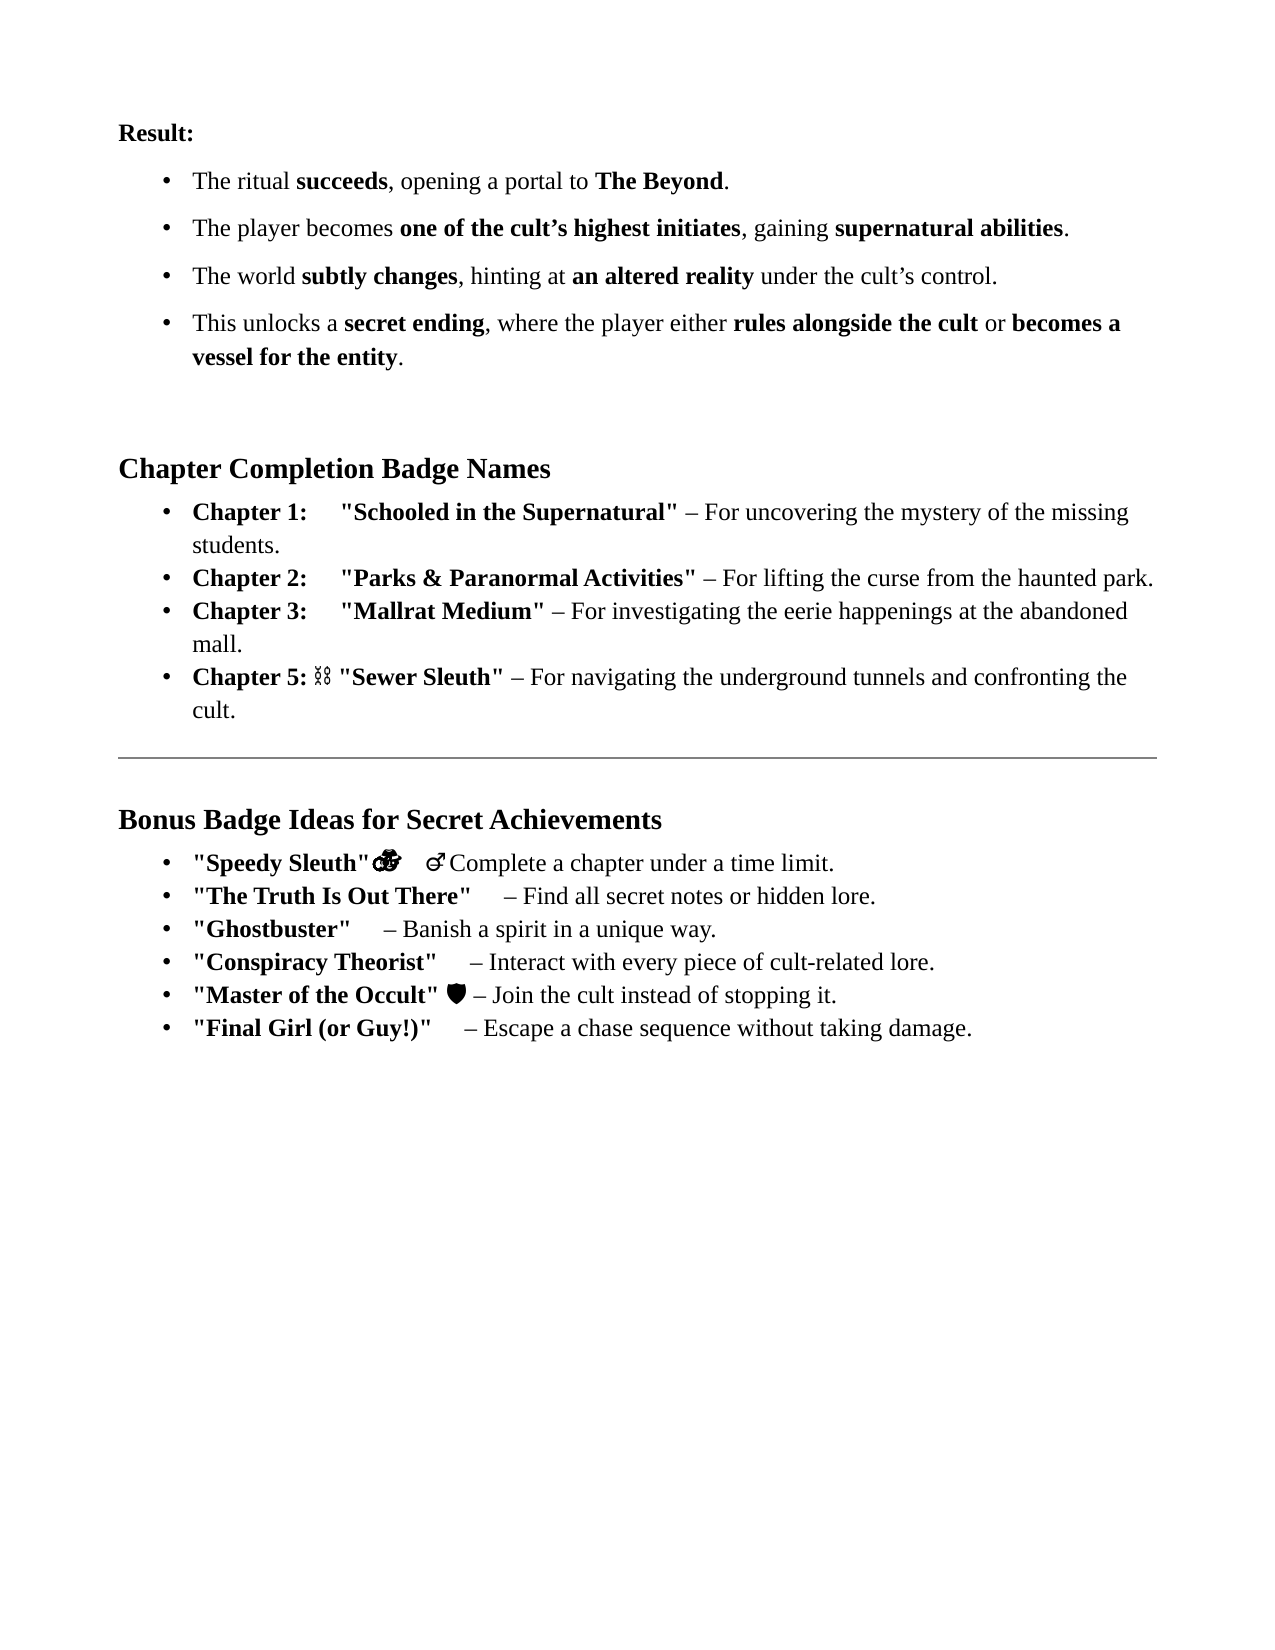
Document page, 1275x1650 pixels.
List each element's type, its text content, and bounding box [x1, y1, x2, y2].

list Chapter 5: ⛓️ "Sewer Sleuth" – For navigating the underground tunnels and confronting the cult. [162, 662, 1157, 724]
list The world subtly changes, hinting at an altered reality under the cult’s control. [162, 261, 1157, 290]
list "Conspiracy Theorist" 🔎 – Interact with every piece of cult-related lore. [162, 947, 1157, 976]
list "The Truth Is Out There" 📜 – Find all secret notes or hidden lore. [162, 881, 1157, 910]
list "Speedy Sleuth" 🕵️‍♂️ – Complete a chapter under a time limit. [162, 848, 1157, 877]
list The ritual succeeds, opening a portal to The Beyond. [162, 166, 1157, 194]
list "Master of the Occult" 🛡️ – Join the cult instead of stopping it. [162, 980, 1157, 1009]
list Chapter 2: 🌳 "Parks & Paranormal Activities" – For lifting the curse from the haunted park. [162, 563, 1157, 592]
text Result: [118, 118, 1157, 147]
list Chapter 1: 🏫 "Schooled in the Supernatural" – For uncovering the mystery of the missing students. [162, 497, 1157, 559]
list Chapter 3: 🛒 "Mallrat Medium" – For investigating the eerie happenings at the abandoned mall. [162, 596, 1157, 658]
list The player becomes one of the cult’s highest initiates, gaining supernatural abilities. [162, 213, 1157, 242]
list "Ghostbuster" 👻 – Banish a spirit in a unique way. [162, 914, 1157, 943]
subtitle Chapter Completion Badge Names [118, 451, 1157, 485]
list This unlocks a secret ending, where the player either rules alongside the cult or becomes a vessel for the entity. [162, 308, 1157, 370]
list "Final Girl (or Guy!)" 🎥 – Escape a chase sequence without taking damage. [162, 1013, 1157, 1042]
subtitle Bonus Badge Ideas for Secret Achievements [118, 802, 1157, 836]
